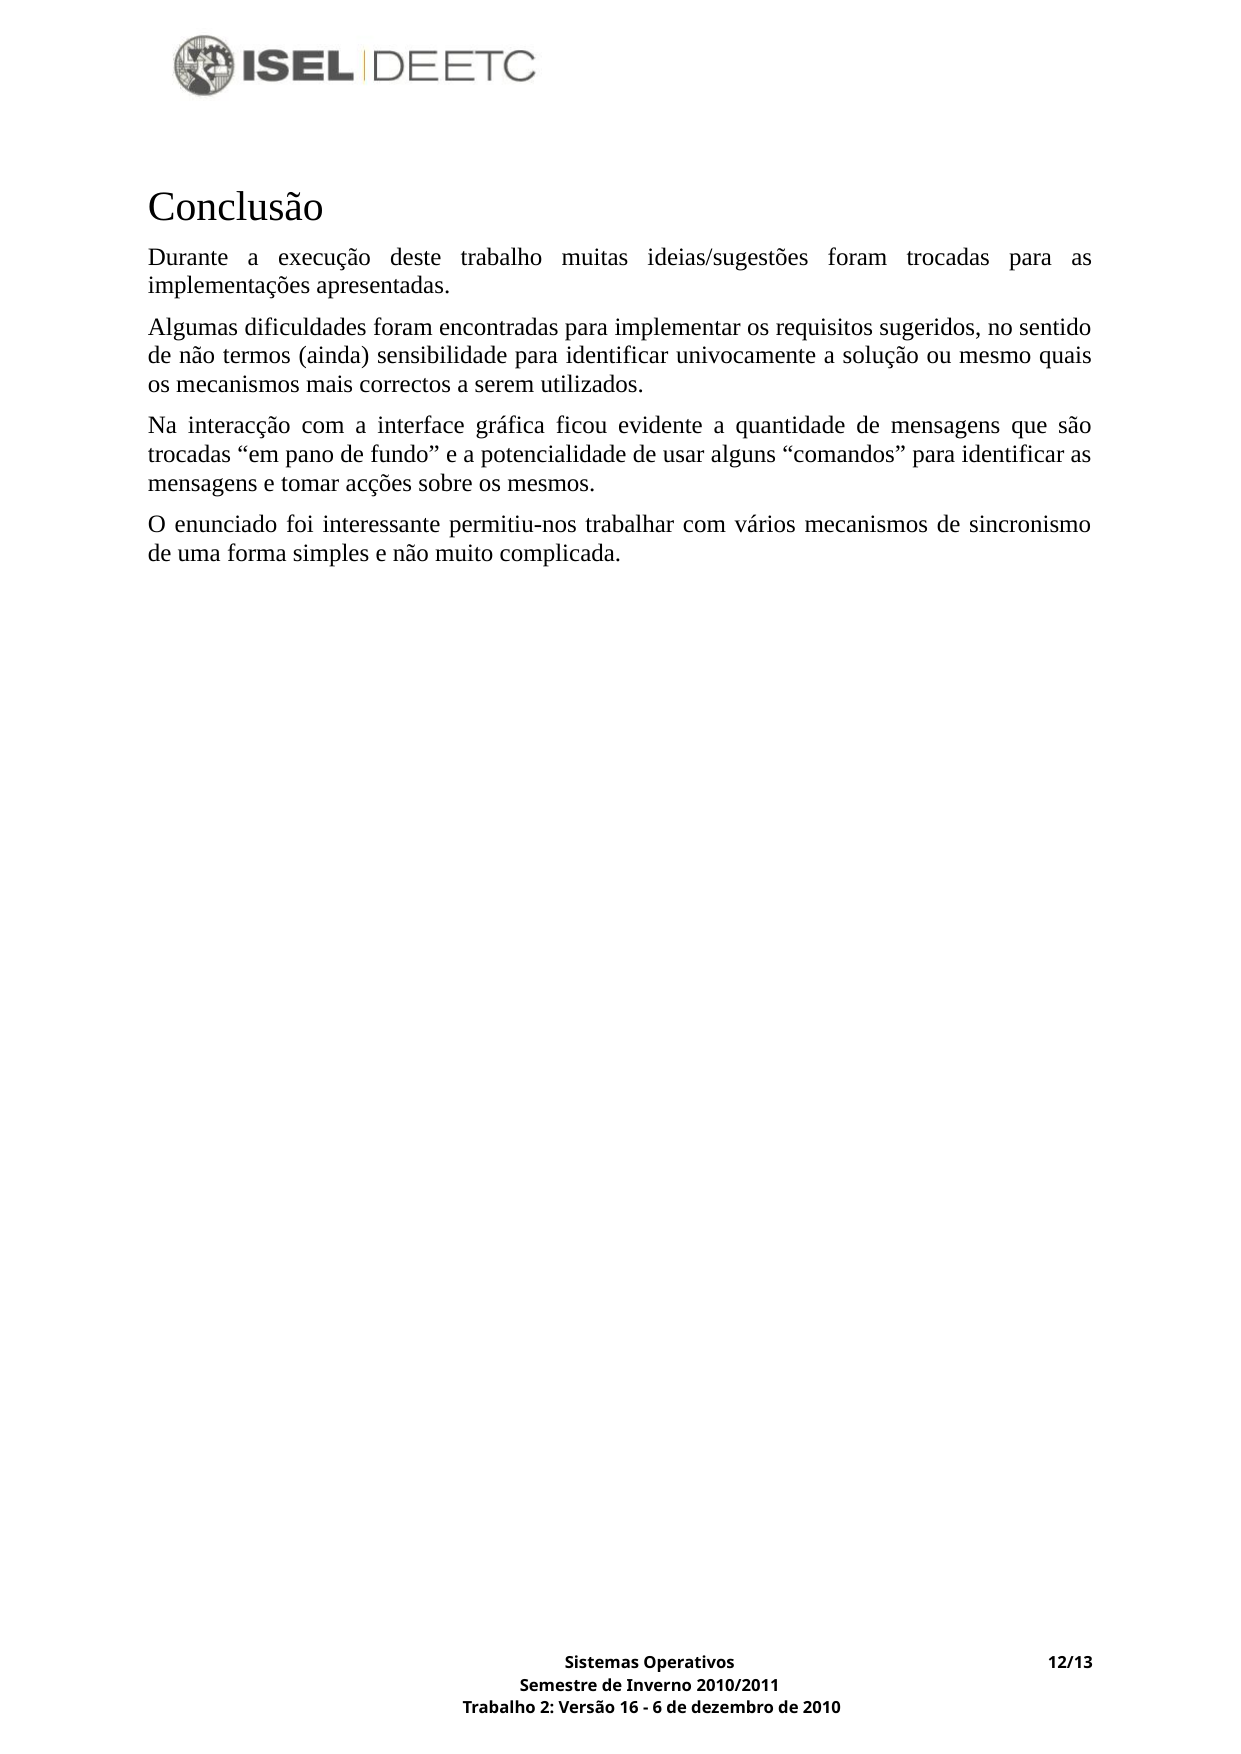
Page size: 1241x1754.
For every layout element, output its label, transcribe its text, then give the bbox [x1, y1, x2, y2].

text Durante a execução deste trabalho muitas ideias/sugestões foram trocadas para as implementações apresentadas. [148, 242, 1093, 299]
text Na interacção com a interface gráfica ficou evidente a quantidade de mensagens que são trocadas “em pano de fundo” e a potencialidade de usar alguns “comandos” para identificar as mensagens e tomar acções sobre os mesmos. [148, 410, 1093, 497]
subtitle Conclusão [148, 181, 1093, 229]
text Algumas dificuldades foram encontradas para implementar os requisitos sugeridos, no sentido de não termos (ainda) sensibilidade para identificar univocamente a solução ou mesmo quais os mecanismos mais correctos a serem utilizados. [148, 312, 1093, 398]
text O enunciado foi interessante permitiu-nos trabalhar com vários mecanismos de sincronismo de uma forma simples e não muito complicada. [148, 509, 1093, 567]
picture [164, 20, 566, 121]
